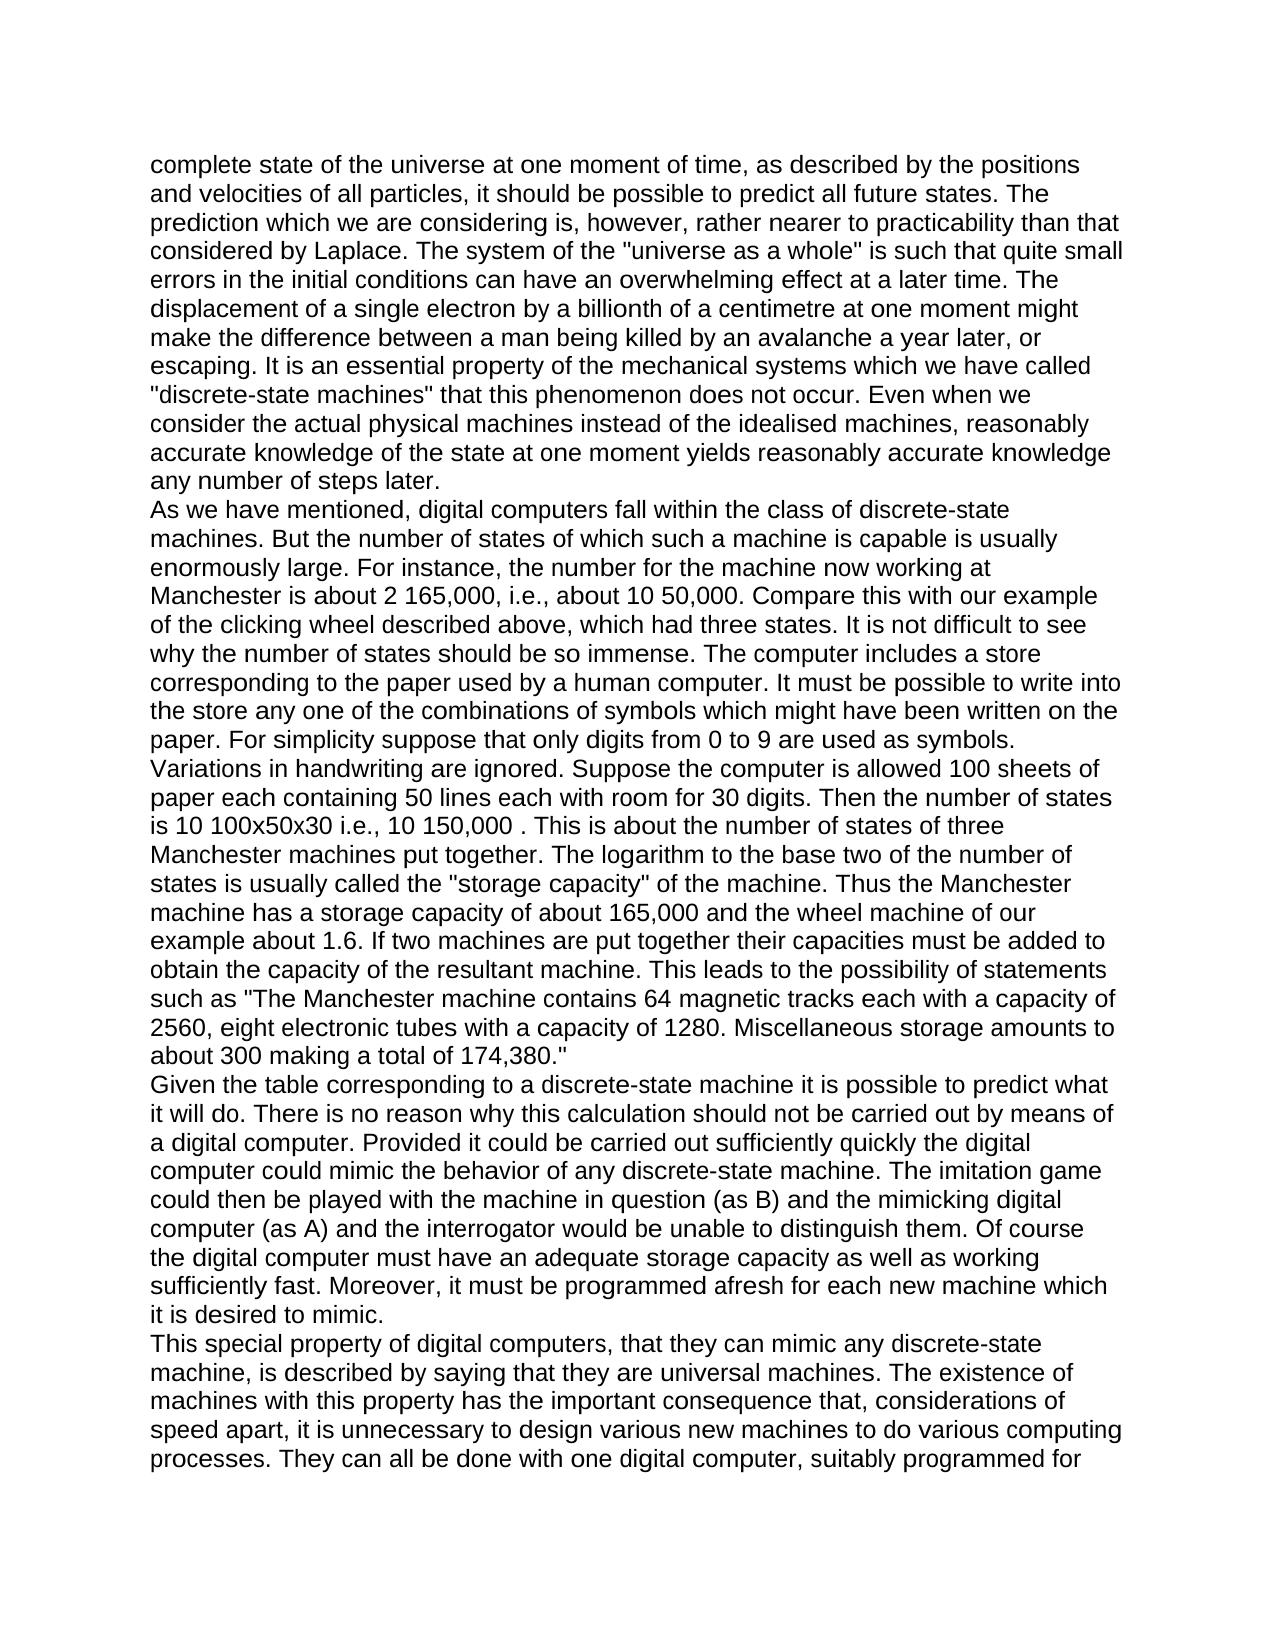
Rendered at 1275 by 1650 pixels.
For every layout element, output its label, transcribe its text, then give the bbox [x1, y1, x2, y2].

text complete state of the universe at one moment of time, as described by the positions and velocities of all particles, it should be possible to predict all future states. The prediction which we are considering is, however, rather nearer to practicability than that considered by Laplace. The system of the "universe as a whole" is such that quite small errors in the initial conditions can have an overwhelming effect at a later time. The displacement of a single electron by a billionth of a centimetre at one moment might make the difference between a man being killed by an avalanche a year later, or escaping. It is an essential property of the mechanical systems which we have called "discrete-state machines" that this phenomenon does not occur. Even when we consider the actual physical machines instead of the idealised machines, reasonably accurate knowledge of the state at one moment yields reasonably accurate knowledge any number of steps later. [150, 150, 1125, 495]
text Given the table corresponding to a discrete-state machine it is possible to predict what it will do. There is no reason why this calculation should not be carried out by means of a digital computer. Provided it could be carried out sufficiently quickly the digital computer could mimic the behavior of any discrete-state machine. The imitation game could then be played with the machine in question (as B) and the mimicking digital computer (as A) and the interrogator would be unable to distinguish them. Of course the digital computer must have an adequate storage capacity as well as working sufficiently fast. Moreover, it must be programmed afresh for each new machine which it is desired to mimic. [150, 1070, 1125, 1329]
text This special property of digital computers, that they can mimic any discrete-state machine, is described by saying that they are universal machines. The existence of machines with this property has the important consequence that, considerations of speed apart, it is unnecessary to design various new machines to do various computing processes. They can all be done with one digital computer, suitably programmed for [150, 1329, 1125, 1472]
text As we have mentioned, digital computers fall within the class of discrete-state machines. But the number of states of which such a machine is capable is usually enormously large. For instance, the number for the machine now working at Manchester is about 2 165,000, i.e., about 10 50,000. Compare this with our example of the clicking wheel described above, which had three states. It is not difficult to see why the number of states should be so immense. The computer includes a store corresponding to the paper used by a human computer. It must be possible to write into the store any one of the combinations of symbols which might have been written on the paper. For simplicity suppose that only digits from 0 to 9 are used as symbols. Variations in handwriting are ignored. Suppose the computer is allowed 100 sheets of paper each containing 50 lines each with room for 30 digits. Then the number of states is 10 100x50x30 i.e., 10 150,000 . This is about the number of states of three Manchester machines put together. The logarithm to the base two of the number of states is usually called the "storage capacity" of the machine. Thus the Manchester machine has a storage capacity of about 165,000 and the wheel machine of our example about 1.6. If two machines are put together their capacities must be added to obtain the capacity of the resultant machine. This leads to the possibility of statements such as "The Manchester machine contains 64 magnetic tracks each with a capacity of 2560, eight electronic tubes with a capacity of 1280. Miscellaneous storage amounts to about 300 making a total of 174,380." [150, 495, 1125, 1070]
